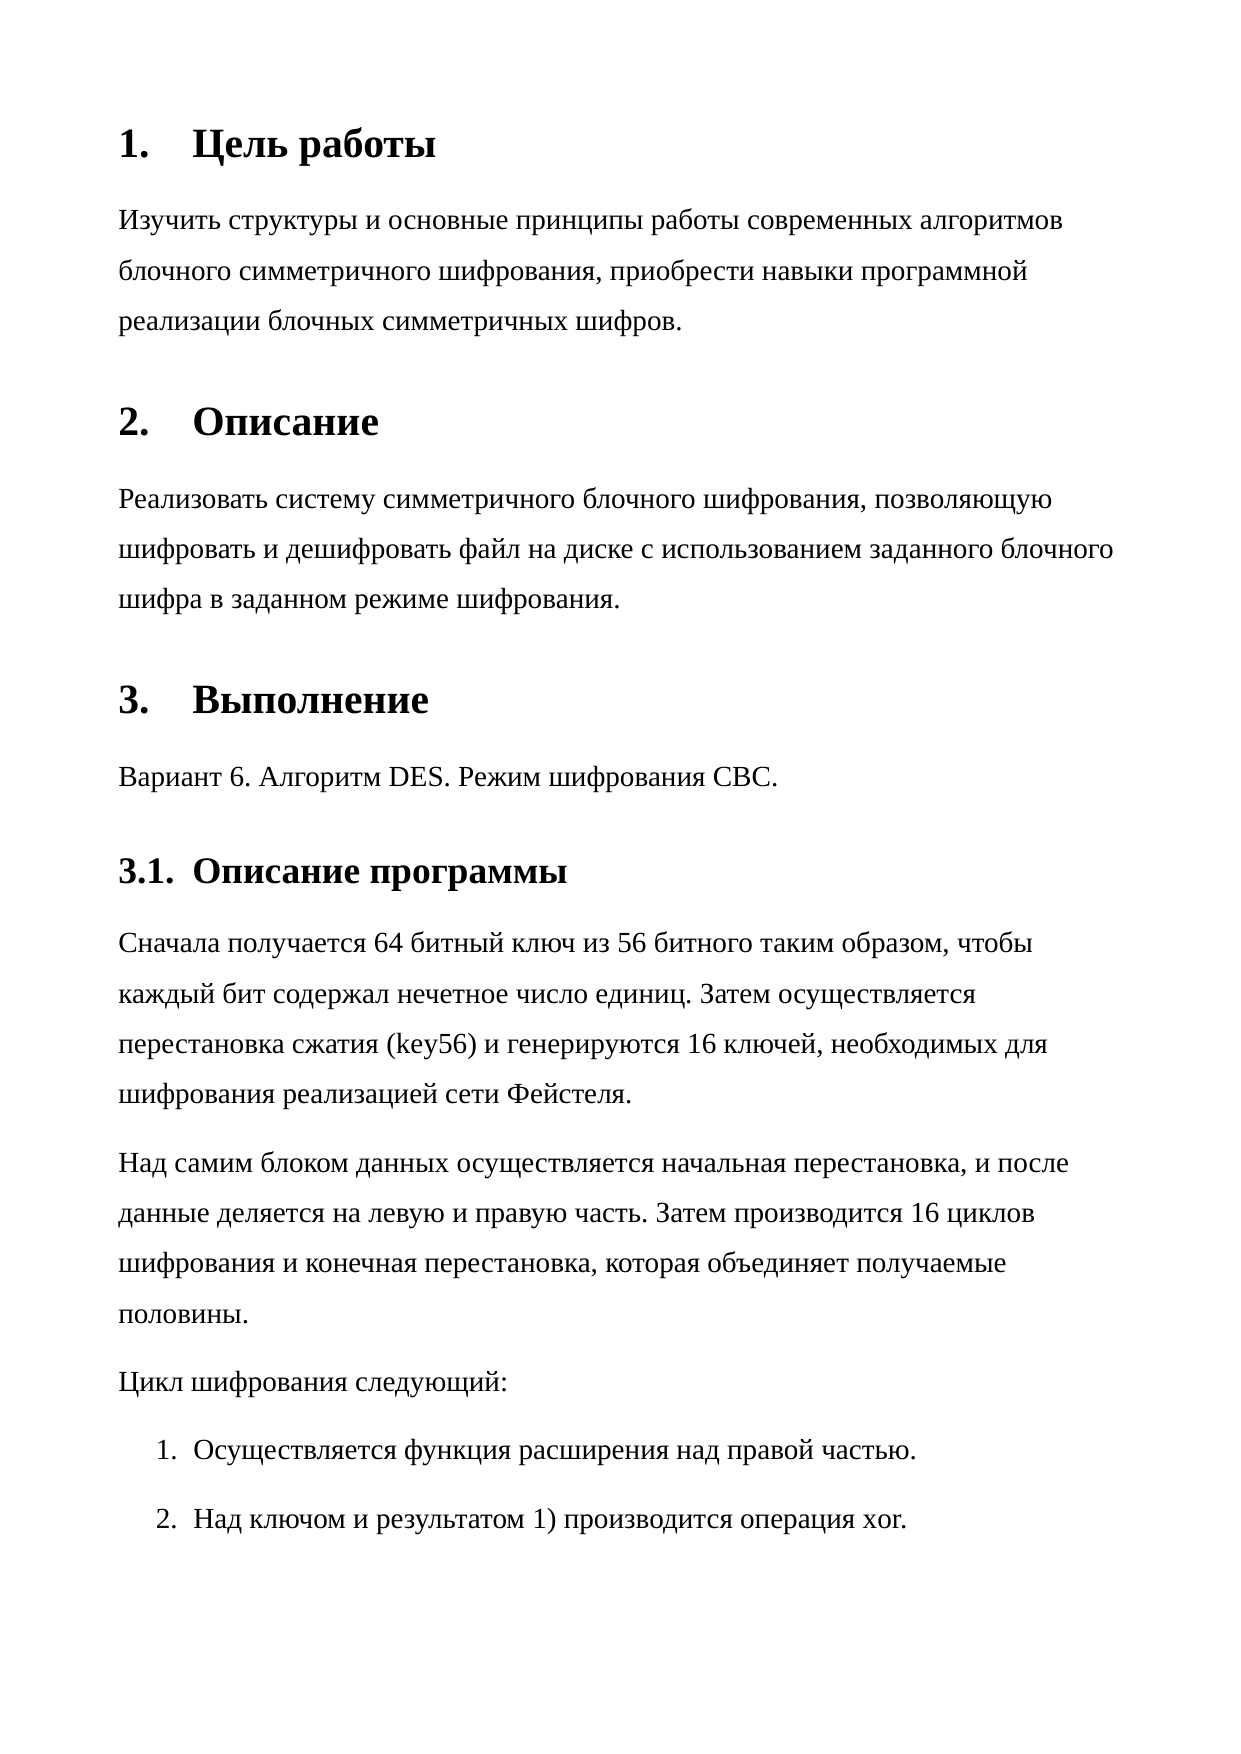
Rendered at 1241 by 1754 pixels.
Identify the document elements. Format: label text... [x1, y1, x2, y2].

list Над ключом и результатом 1) производится операция xor. [156, 1501, 1122, 1534]
text Цикл шифрования следующий: [118, 1364, 1122, 1398]
text Вариант 6. Алгоритм DES. Режим шифрования CBC. [118, 759, 1122, 793]
subtitle Выполнение [118, 675, 1122, 723]
text Над самим блоком данных осуществляется начальная перестановка, и после данные деляется на левую и правую часть. Затем производится 16 циклов шифрования и конечная перестановка, которая объединяет получаемые половины. [118, 1145, 1122, 1329]
text Сначала получается 64 битный ключ из 56 битного таким образом, чтобы каждый бит содержал нечетное число единиц. Затем осуществляется перестановка сжатия (key56) и генерируются 16 ключей, необходимых для шифрования реализацией сети Фейстеля. [118, 926, 1122, 1110]
subtitle Описание программы [118, 848, 1122, 891]
text Изучить структуры и основные принципы работы современных алгоритмов блочного симметричного шифрования, приобрести навыки программной реализации блочных симметричных шифров. [118, 202, 1122, 337]
subtitle Цель работы [118, 118, 1122, 166]
list Осуществляется функция расширения над правой частью. [156, 1432, 1122, 1466]
text Реализовать систему симметричного блочного шифрования, позволяющую шифровать и дешифровать файл на диске с использованием заданного блочного шифра в заданном режиме шифрования. [118, 481, 1122, 615]
subtitle Описание [118, 396, 1122, 444]
